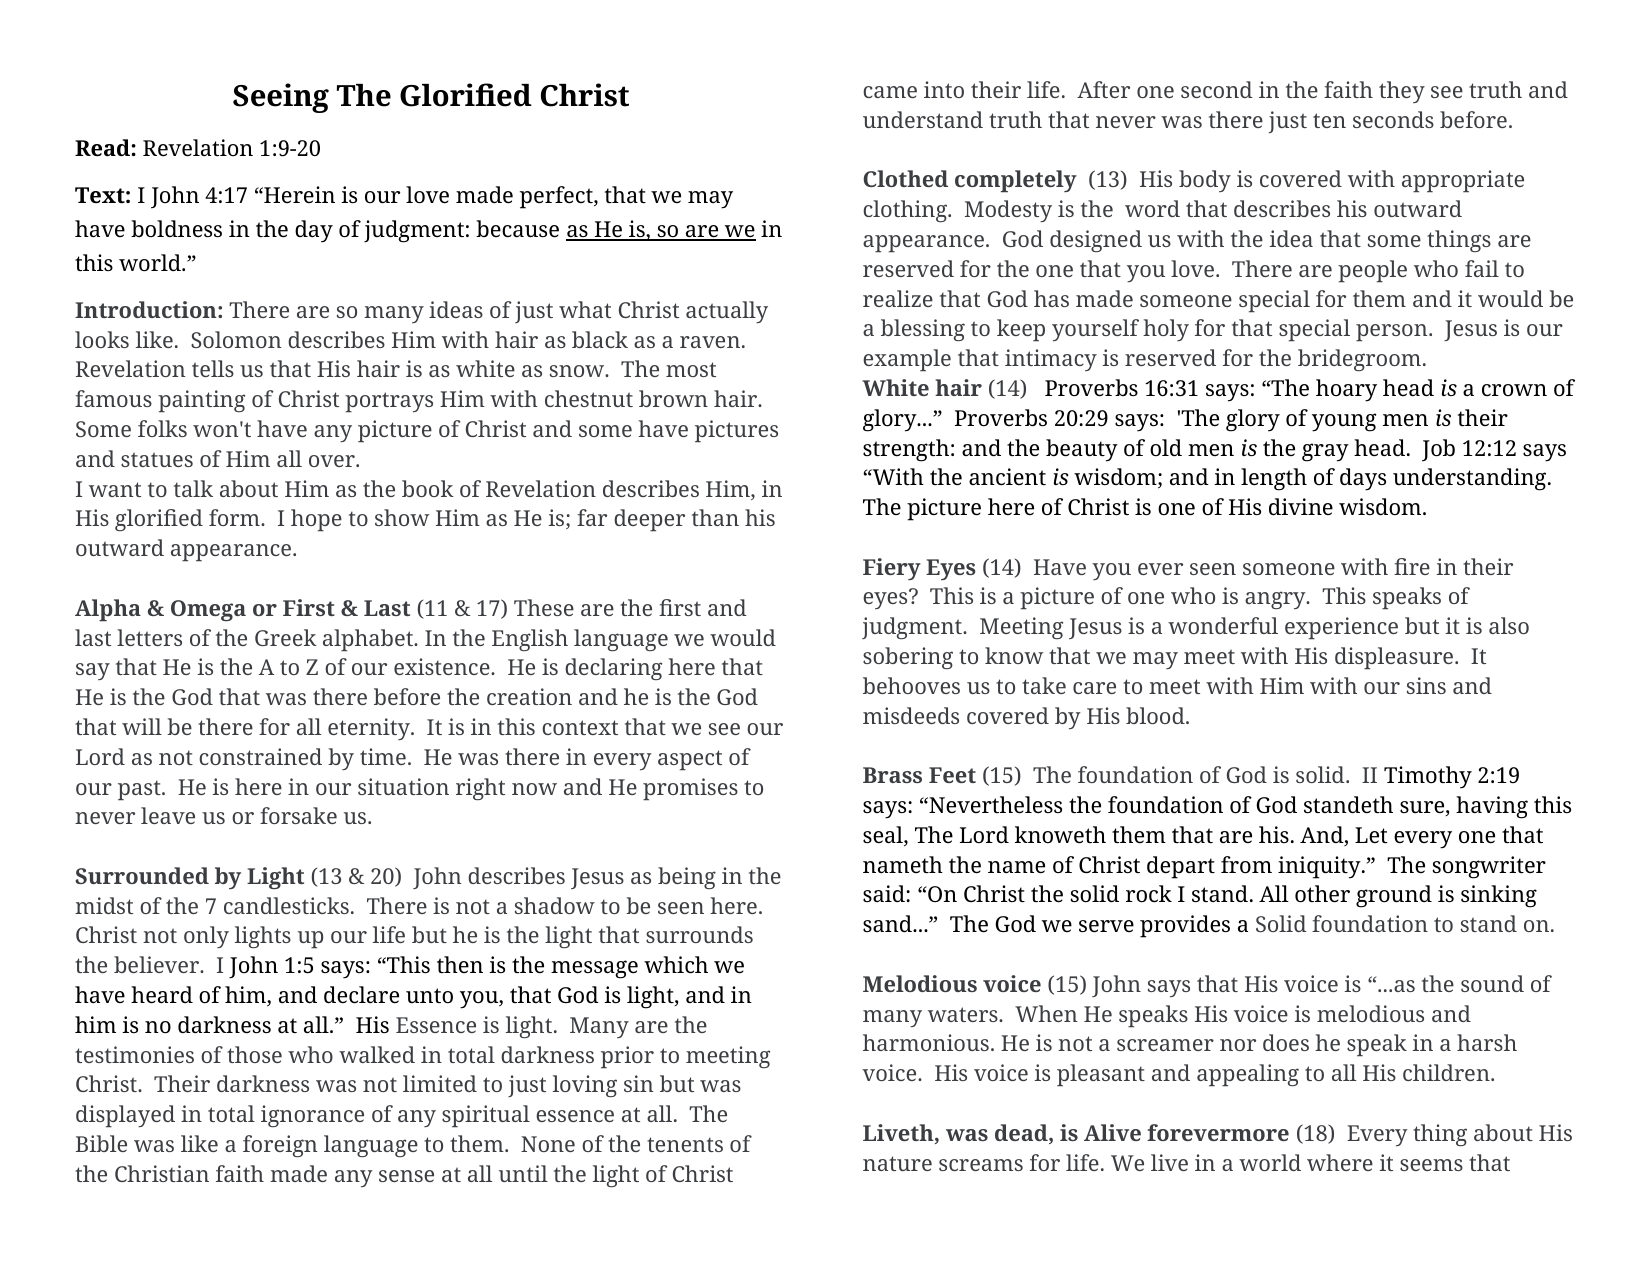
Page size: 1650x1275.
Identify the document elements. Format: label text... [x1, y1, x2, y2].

text Christ not only lights up our life but he is the light that surrounds the believer. I John 1:5 says: “This then is the message which we have heard of him, and declare unto you, that God is light, and in him is no darkness at all.” His Essence is light. Many are the testimonies of those who walked in total darkness prior to meeting Christ. Their darkness was not limited to just loving sin but was displayed in total ignorance of any spiritual essence at all. The Bible was like a foreign language to them. None of the tenents of the Christian faith made any sense at all until the light of Christ [75, 920, 787, 1188]
text Surrounded by Light (13 & 20) John describes Jesus as being in the midst of the 7 candlesticks. There is not a shadow to be seen here. [75, 861, 787, 920]
text I want to talk about Him as the book of Revelation describes Him, in His glorified form. I hope to show Him as He is; far deeper than his outward appearance. [75, 473, 787, 563]
text Brass Feet (15) The foundation of God is solid. II Timothy 2:19 says: “Nevertheless the foundation of God standeth sure, having this seal, The Lord knoweth them that are his. And, Let every one that nameth the name of Christ depart from iniquity.” The songwriter said: “On Christ the solid rock I stand. All other ground is sinking sand...” The God we serve provides a Solid foundation to stand on. [862, 760, 1575, 939]
text Liveth, was dead, is Alive forevermore (18) Every thing about His nature screams for life. We live in a world where it seems that [862, 1118, 1575, 1177]
text Text: I John 4:17 “Herein is our love made perfect, that we may have boldness in the day of judgment: because as He is, so are we in this world.” [75, 180, 787, 278]
text came into their life. After one second in the faith they see truth and understand truth that never was there just ten seconds before. [862, 75, 1575, 134]
text White hair (14) Proverbs 16:31 says: “The hoary head is a crown of glory...” Proverbs 20:29 says: 'The glory of young men is their strength: and the beauty of old men is the gray head. Job 12:12 says “With the ancient is wisdom; and in length of days understanding. [862, 373, 1575, 492]
text Seeing The Glorified Christ [75, 75, 787, 115]
text Clothed completely (13) His body is covered with appropriate clothing. Modesty is the word that describes his outward appearance. God designed us with the idea that some things are reserved for the one that you love. There are people who fail to realize that God has made someone special for them and it would be a blessing to keep yourself holy for that special person. Jesus is our example that intimacy is reserved for the bridegroom. [862, 164, 1575, 373]
text Melodious voice (15) John says that His voice is “...as the sound of many waters. When He speaks His voice is melodious and harmonious. He is not a screamer nor does he speak in a harsh voice. His voice is pleasant and appealing to all His children. [862, 969, 1575, 1088]
text Alpha & Omega or First & Last (11 & 17) These are the first and last letters of the Greek alphabet. In the English language we would say that He is the A to Z of our existence. He is declaring here that He is the God that was there before the creation and he is the God that will be there for all eternity. It is in this context that we see our Lord as not constrained by time. He was there in every aspect of our past. He is here in our situation right now and He promises to never leave us or forsake us. [75, 593, 787, 831]
text The picture here of Christ is one of His divine wisdom. [862, 492, 1575, 522]
text Fiery Eyes (14) Have you ever seen someone with fire in their eyes? This is a picture of one who is angry. This speaks of judgment. Meeting Jesus is a wonderful experience but it is also sobering to know that we may meet with His displeasure. It behooves us to take care to meet with Him with our sins and misdeeds covered by His blood. [862, 552, 1575, 730]
text Read: Revelation 1:9-20 [75, 133, 787, 163]
text Introduction: There are so many ideas of just what Christ actually looks like. Solomon describes Him with hair as black as a raven. Revelation tells us that His hair is as white as snow. The most famous painting of Christ portrays Him with chestnut brown hair. Some folks won't have any picture of Christ and some have pictures and statues of Him all over. [75, 295, 787, 473]
